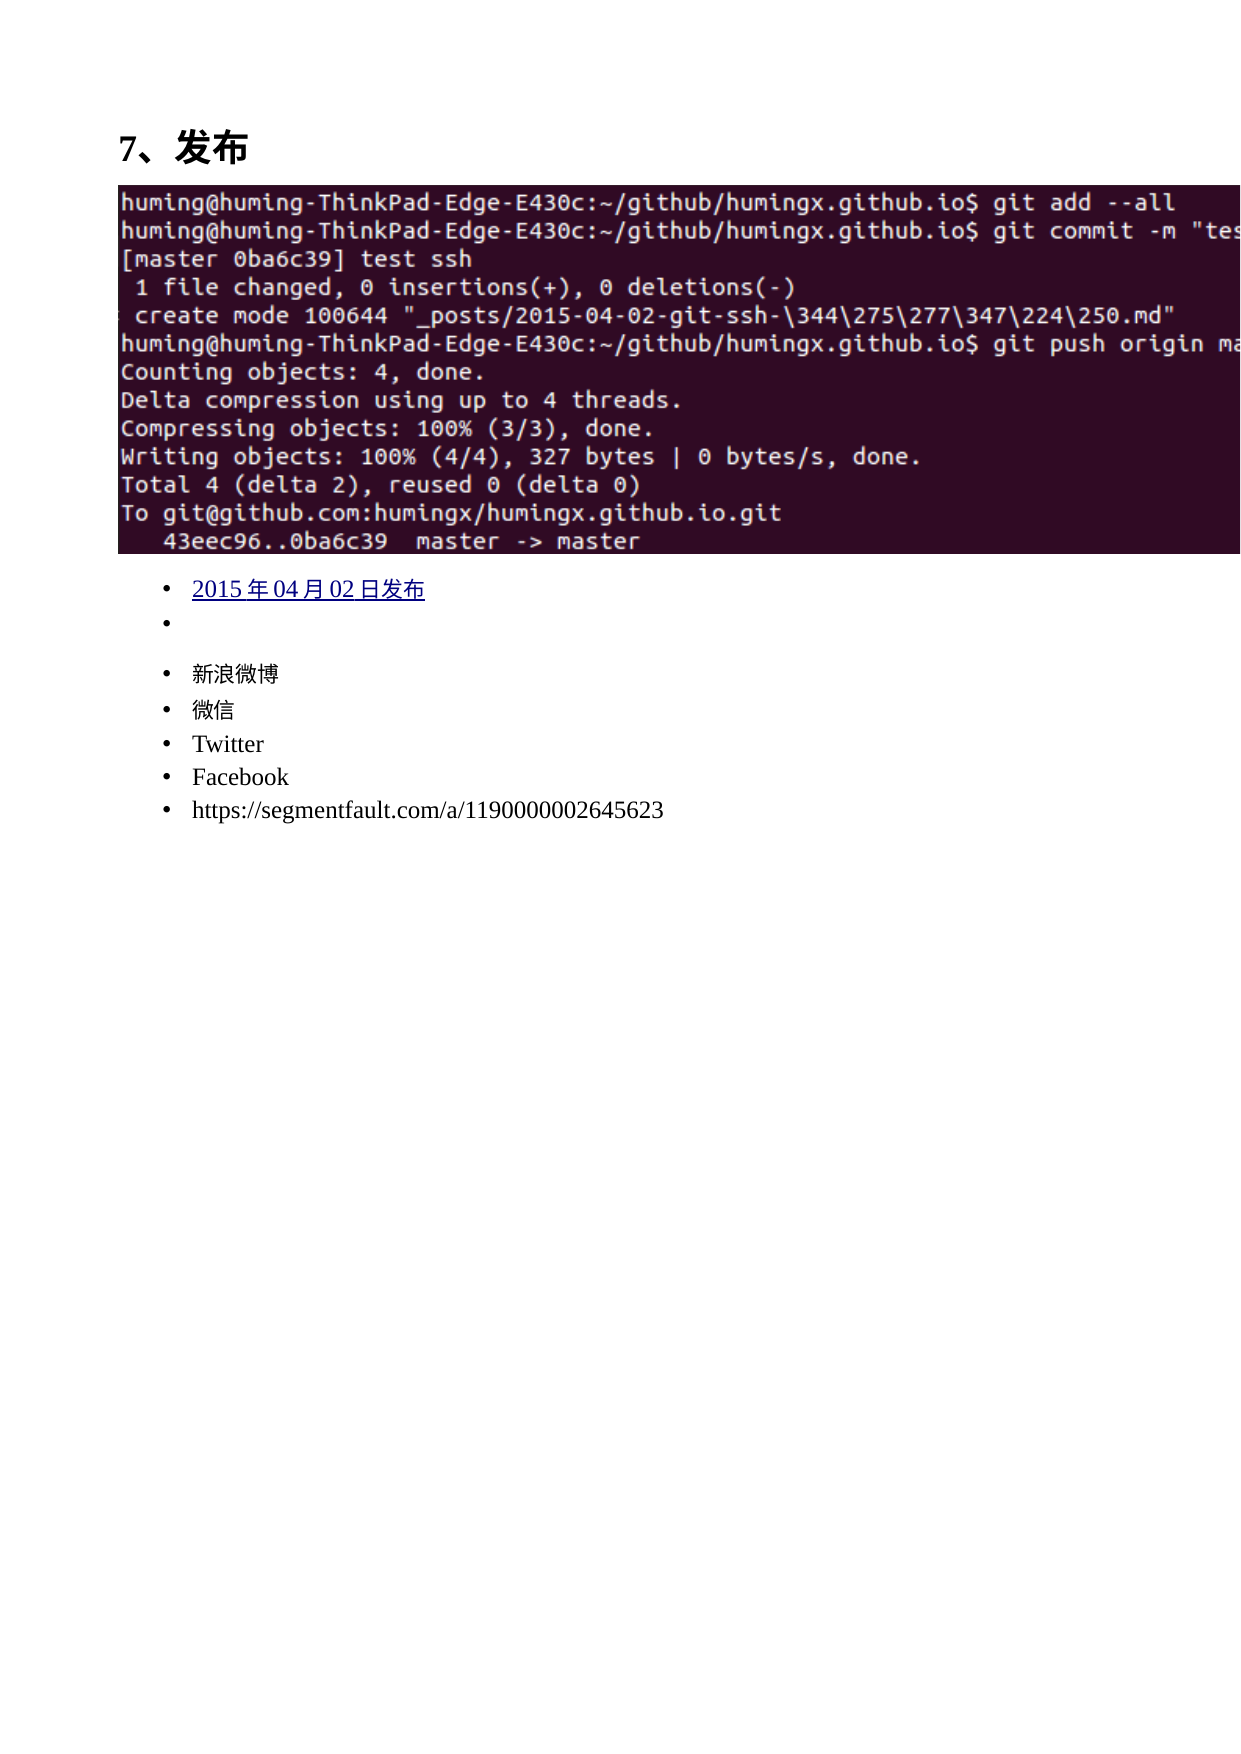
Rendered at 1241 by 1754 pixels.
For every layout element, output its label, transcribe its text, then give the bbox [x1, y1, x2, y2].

picture [118, 185, 1241, 554]
list 新浪微博 [162, 657, 1122, 688]
list Twitter [162, 729, 1122, 758]
list 微信 [162, 693, 1122, 724]
list https://segmentfault.com/a/1190000002645623 [162, 795, 1122, 824]
list Facebook [162, 762, 1122, 791]
list 2015年04月02日发布 [162, 572, 1122, 604]
subtitle 7、发布 [118, 118, 1122, 172]
